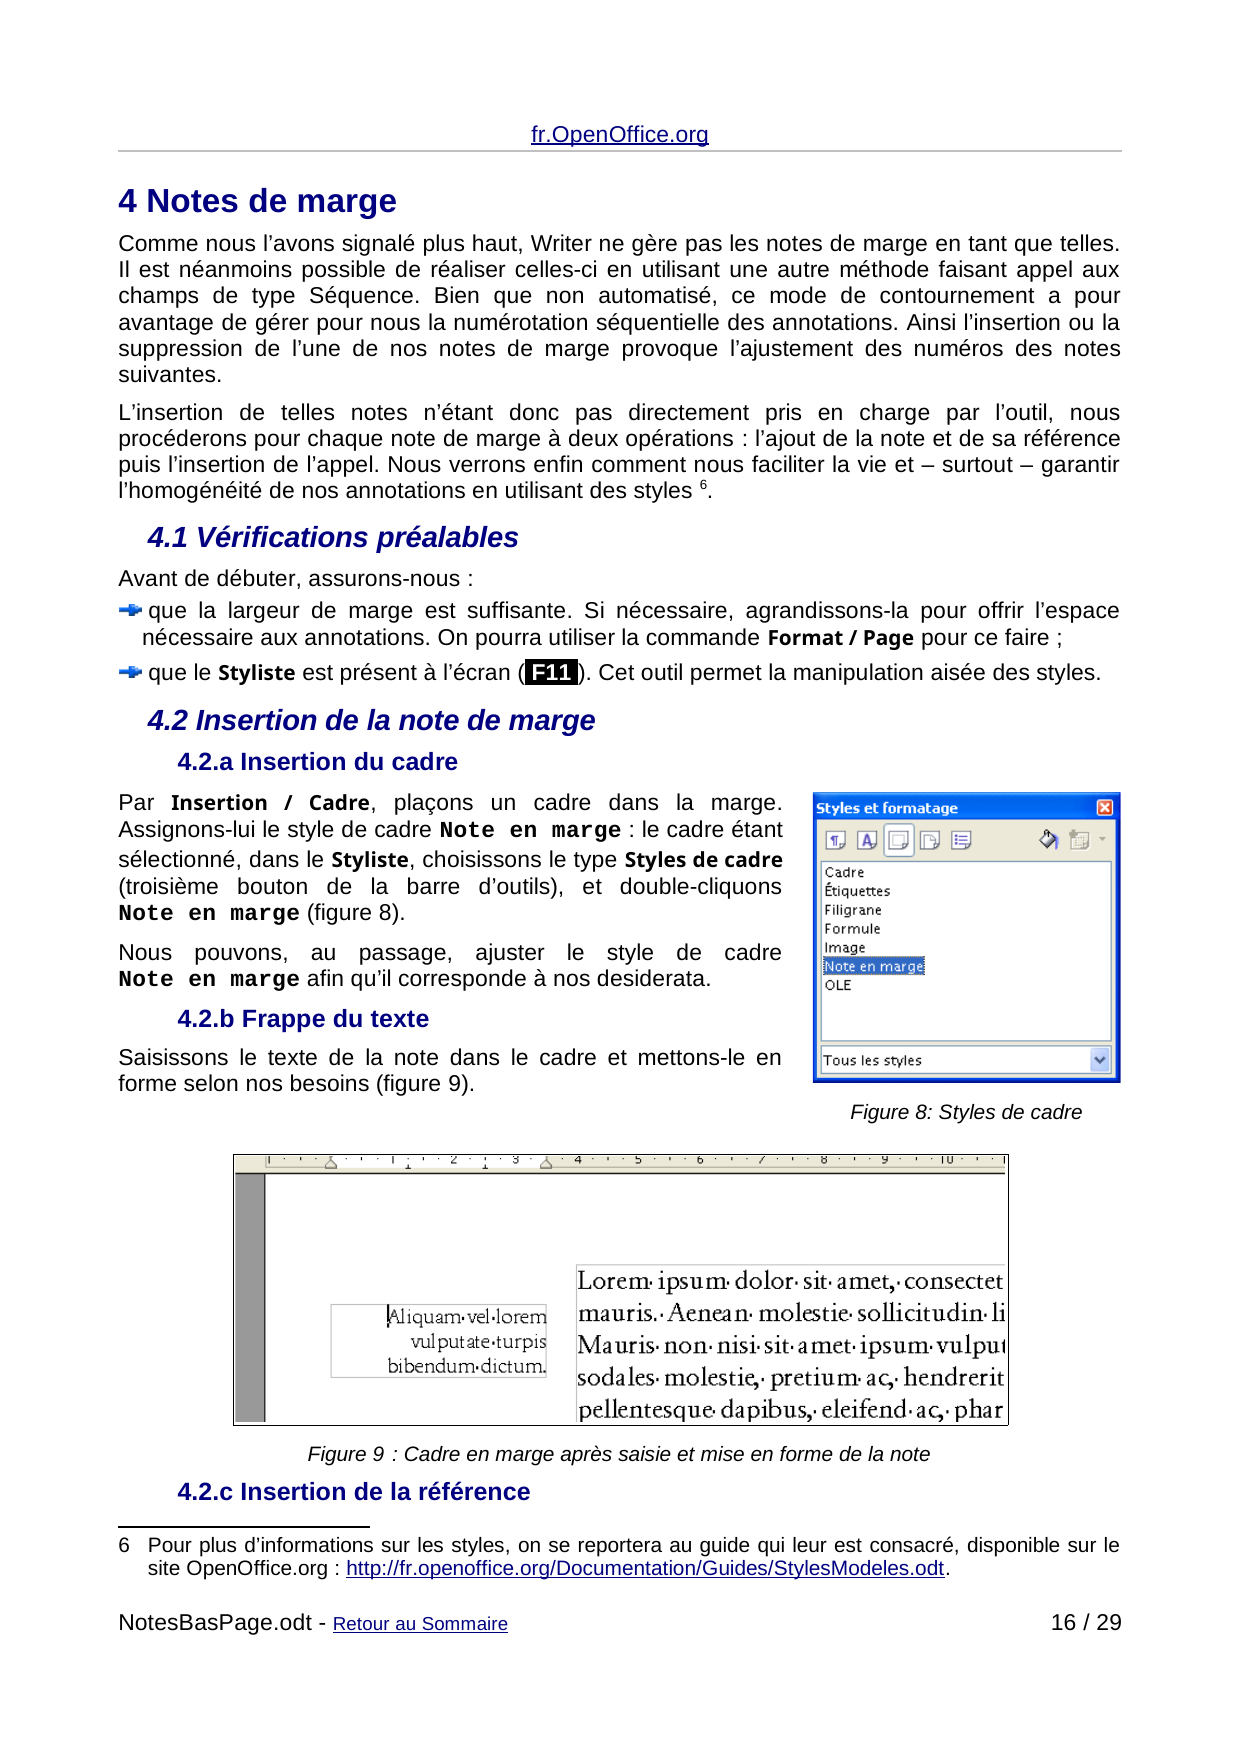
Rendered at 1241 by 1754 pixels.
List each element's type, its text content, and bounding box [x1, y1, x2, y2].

picture [119, 666, 142, 678]
subtitle Notes de marge [118, 182, 1122, 219]
text Figure 8: Styles de cadre [813, 1083, 1122, 1124]
text Figure 9 : Cadre en marge après saisie et mise en forme de la note [232, 1155, 1008, 1466]
subtitle Vérifications préalables [148, 521, 1122, 553]
picture [119, 604, 142, 616]
text Saisissons le texte de la note dans le cadre et mettons-le en forme selon nos besoins (figure 9). [118, 1045, 813, 1097]
picture [812, 792, 1122, 1083]
subtitle Insertion de la note de marge [148, 704, 1122, 736]
picture [235, 1156, 1005, 1422]
text Nous pouvons, au passage, ajuster le style de cadre Note en marge afin qu’il corresponde à nos desiderata. [118, 939, 812, 993]
list que la largeur de marge est suffisante. Si nécessaire, agrandissons-la pour offrir l’espace nécessaire aux annotations. On pourra utiliser la commande Format / Page pour ce faire ; [118, 597, 1122, 652]
text Comme nous l’avons signalé plus haut, Writer ne gère pas les notes de marge en tant que telles. Il est néanmoins possible de réaliser celles-ci en utilisant une autre méthode faisant appel aux champs de type Séquence. Bien que non automatisé, ce mode de contournement a pour avantage de gérer pour nous la numérotation séquentielle des annotations. Ainsi l’insertion ou la suppression de l’une de nos notes de marge provoque l’ajustement des numéros des notes suivantes. [118, 231, 1122, 387]
list que le Styliste est présent à l’écran ( F11 ). Cet outil permet la manipulation aisée des styles. [118, 657, 1122, 686]
subtitle Insertion de la référence [177, 1478, 1122, 1506]
subtitle Frappe du texte [177, 1005, 812, 1033]
text L’insertion de telles notes n’étant donc pas directement pris en charge par l’outil, nous procéderons pour chaque note de marge à deux opérations : l’ajout de la note et de sa référence puis l’insertion de l’appel. Nous verrons enfin comment nous faciliter la vie et – surtout – garantir l’homogénéité de nos annotations en utilisant des styles . [118, 399, 1122, 503]
text Avant de débuter, assurons-nous : [118, 565, 1122, 591]
subtitle Insertion du cadre [177, 748, 1122, 776]
text Pour plus d’informations sur les styles, on se reportera au guide qui leur est consacré, disponible sur le site OpenOffice.org : http://fr.openoffice.org/Documentation/Guides/StylesModeles.odt. [118, 1533, 1122, 1580]
text Par Insertion / Cadre, plaçons un cadre dans la marge. Assignons-lui le style de cadre Note en marge : le cadre étant sélectionné, dans le Styliste, choisissons le type Styles de cadre (troisième bouton de la barre d’outils), et double-cliquons Note en marge (figure 8). [118, 788, 1122, 927]
